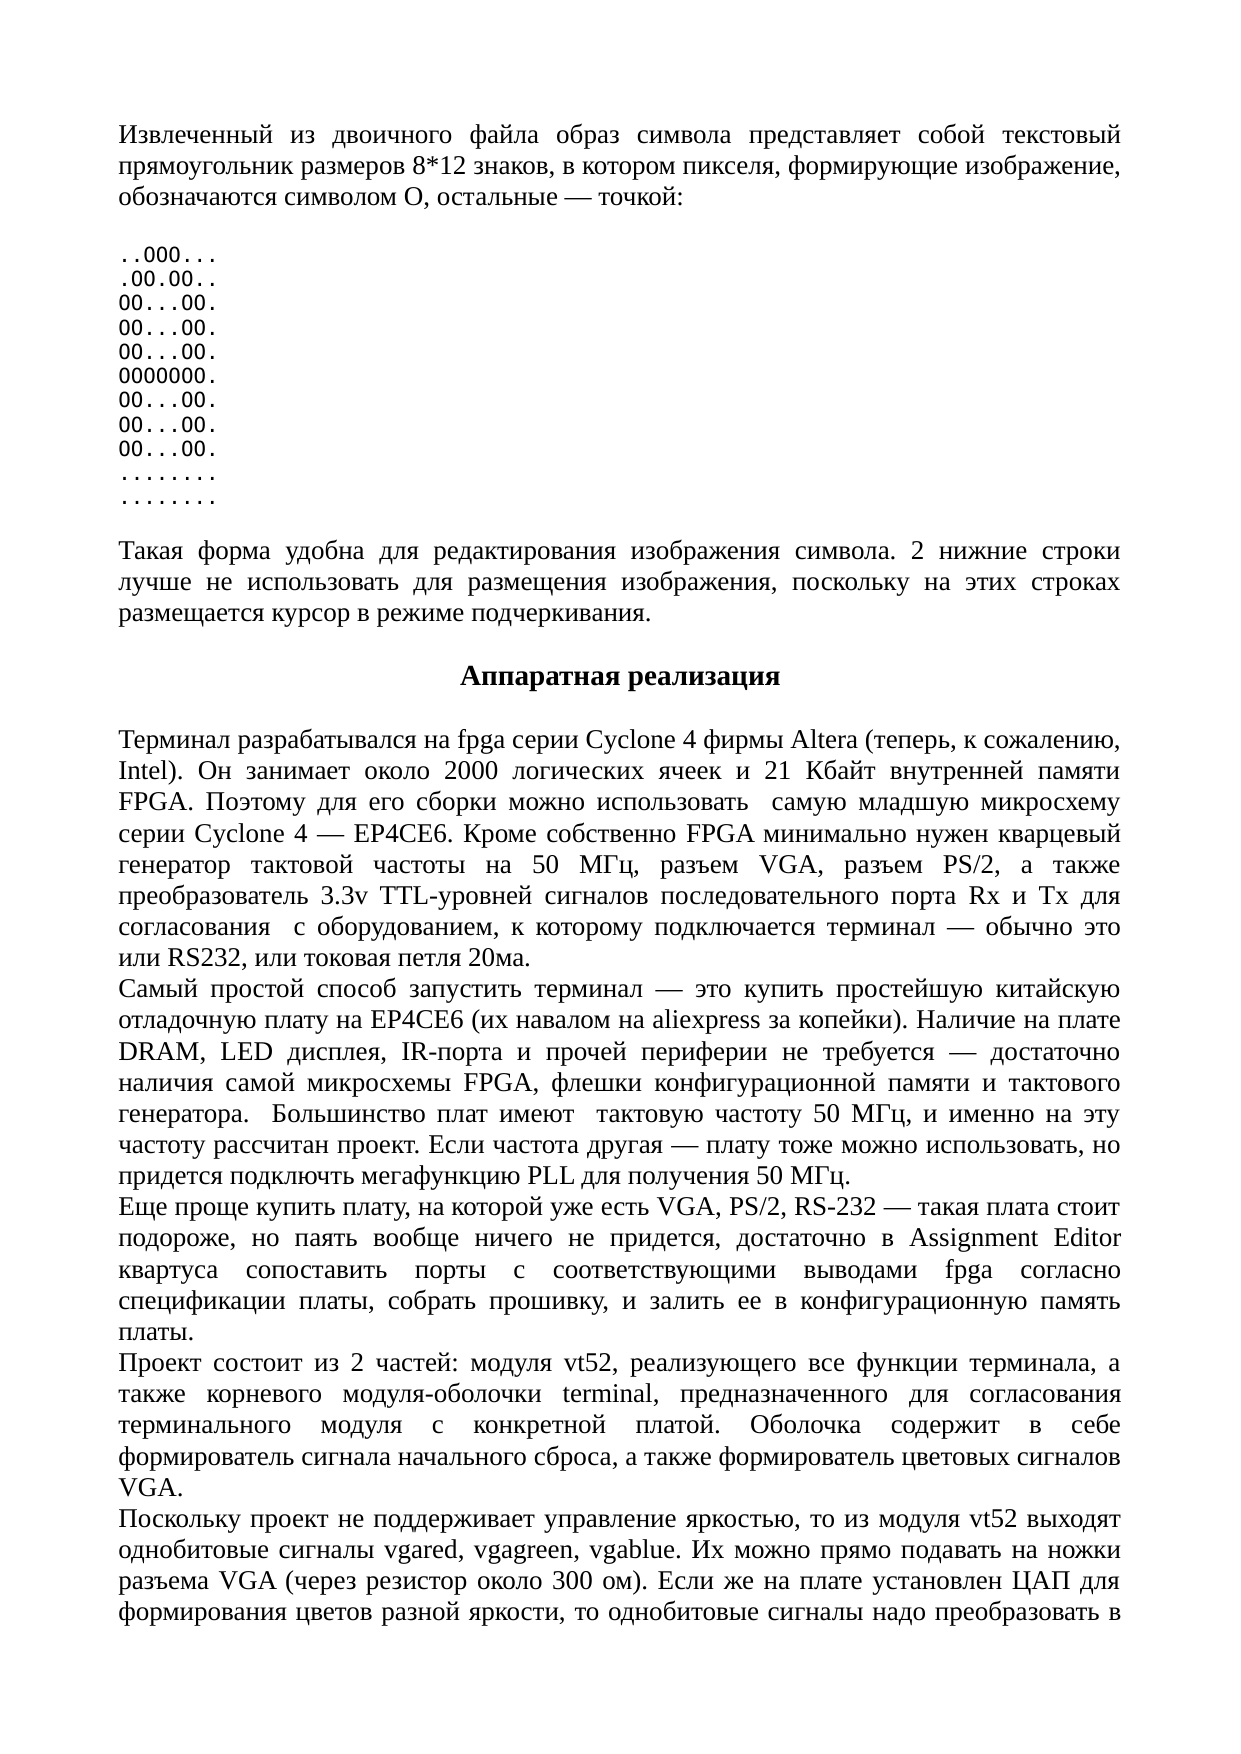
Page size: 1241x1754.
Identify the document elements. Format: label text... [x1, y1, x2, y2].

text ........ [118, 485, 1122, 510]
text ..OOO... [118, 243, 1122, 267]
text Терминал разрабатывался на fpga серии Cyclone 4 фирмы Altera (теперь, к сожалению, Intel). Он занимает около 2000 логических ячеек и 21 Кбайт внутренней памяти FPGA. Поэтому для его сборки можно использовать самую младшую микросхему серии Cyclone 4 — EP4CE6. Кроме собственно FPGA минимально нужен кварцевый генератор тактовой частоты на 50 МГц, разъем VGA, разъем PS/2, а также преобразователь 3.3v TTL-уровней сигналов последовательного порта Rx и Tx для согласования с оборудованием, к которому подключается терминал — обычно это или RS232, или токовая петля 20ма. [118, 723, 1122, 972]
text Проект состоит из 2 частей: модуля vt52, реализующего все функции терминала, а также корневого модуля-оболочки terminal, предназначенного для согласования терминального модуля с конкретной платой. Оболочка содержит в себе формирователь сигнала начального сброса, а также формирователь цветовых сигналов VGA. [118, 1346, 1122, 1502]
text OO...OO. [118, 340, 1122, 364]
text Аппаратная реализация [118, 658, 1122, 692]
text Извлеченный из двоичного файла образ символа представляет собой текстовый прямоугольник размеров 8*12 знаков, в котором пикселя, формирующие изображение, обозначаются символом O, остальные — точкой: [118, 118, 1122, 212]
text Такая форма удобна для редактирования изображения символа. 2 нижние строки лучше не использовать для размещения изображения, поскольку на этих строках размещается курсор в режиме подчеркивания. [118, 534, 1122, 627]
text OOOOOOO. [118, 364, 1122, 388]
text OO...OO. [118, 316, 1122, 340]
text OO...OO. [118, 388, 1122, 413]
text Самый простой способ запустить терминал — это купить простейшую китайскую отладочную плату на EP4CE6 (их навалом на aliexpress за копейки). Наличие на плате DRAM, LED дисплея, IR-порта и прочей периферии не требуется — достаточно наличия самой микросхемы FPGA, флешки конфигурационной памяти и тактового генератора. Большинство плат имеют тактовую частоту 50 МГц, и именно на эту частоту рассчитан проект. Если частота другая — плату тоже можно использовать, но придется подключть мегафункцию PLL для получения 50 МГц. [118, 972, 1122, 1190]
text OO...OO. [118, 291, 1122, 316]
text OO...OO. [118, 437, 1122, 461]
text Поскольку проект не поддерживает управление яркостью, то из модуля vt52 выходят однобитовые сигналы vgared, vgagreen, vgablue. Их можно прямо подавать на ножки разъема VGA (через резистор около 300 ом). Если же на плате установлен ЦАП для формирования цветов разной яркости, то однобитовые сигналы надо преобразовать в [118, 1502, 1122, 1626]
text .OO.OO.. [118, 267, 1122, 291]
text ........ [118, 461, 1122, 485]
text Еще проще купить плату, на которой уже есть VGA, PS/2, RS-232 — такая плата стоит подороже, но паять вообще ничего не придется, достаточно в Assignment Editor квартуса сопоставить порты с соответствующими выводами fpga согласно спецификации платы, собрать прошивку, и залить ее в конфигурационную память платы. [118, 1190, 1122, 1346]
text OO...OO. [118, 413, 1122, 437]
